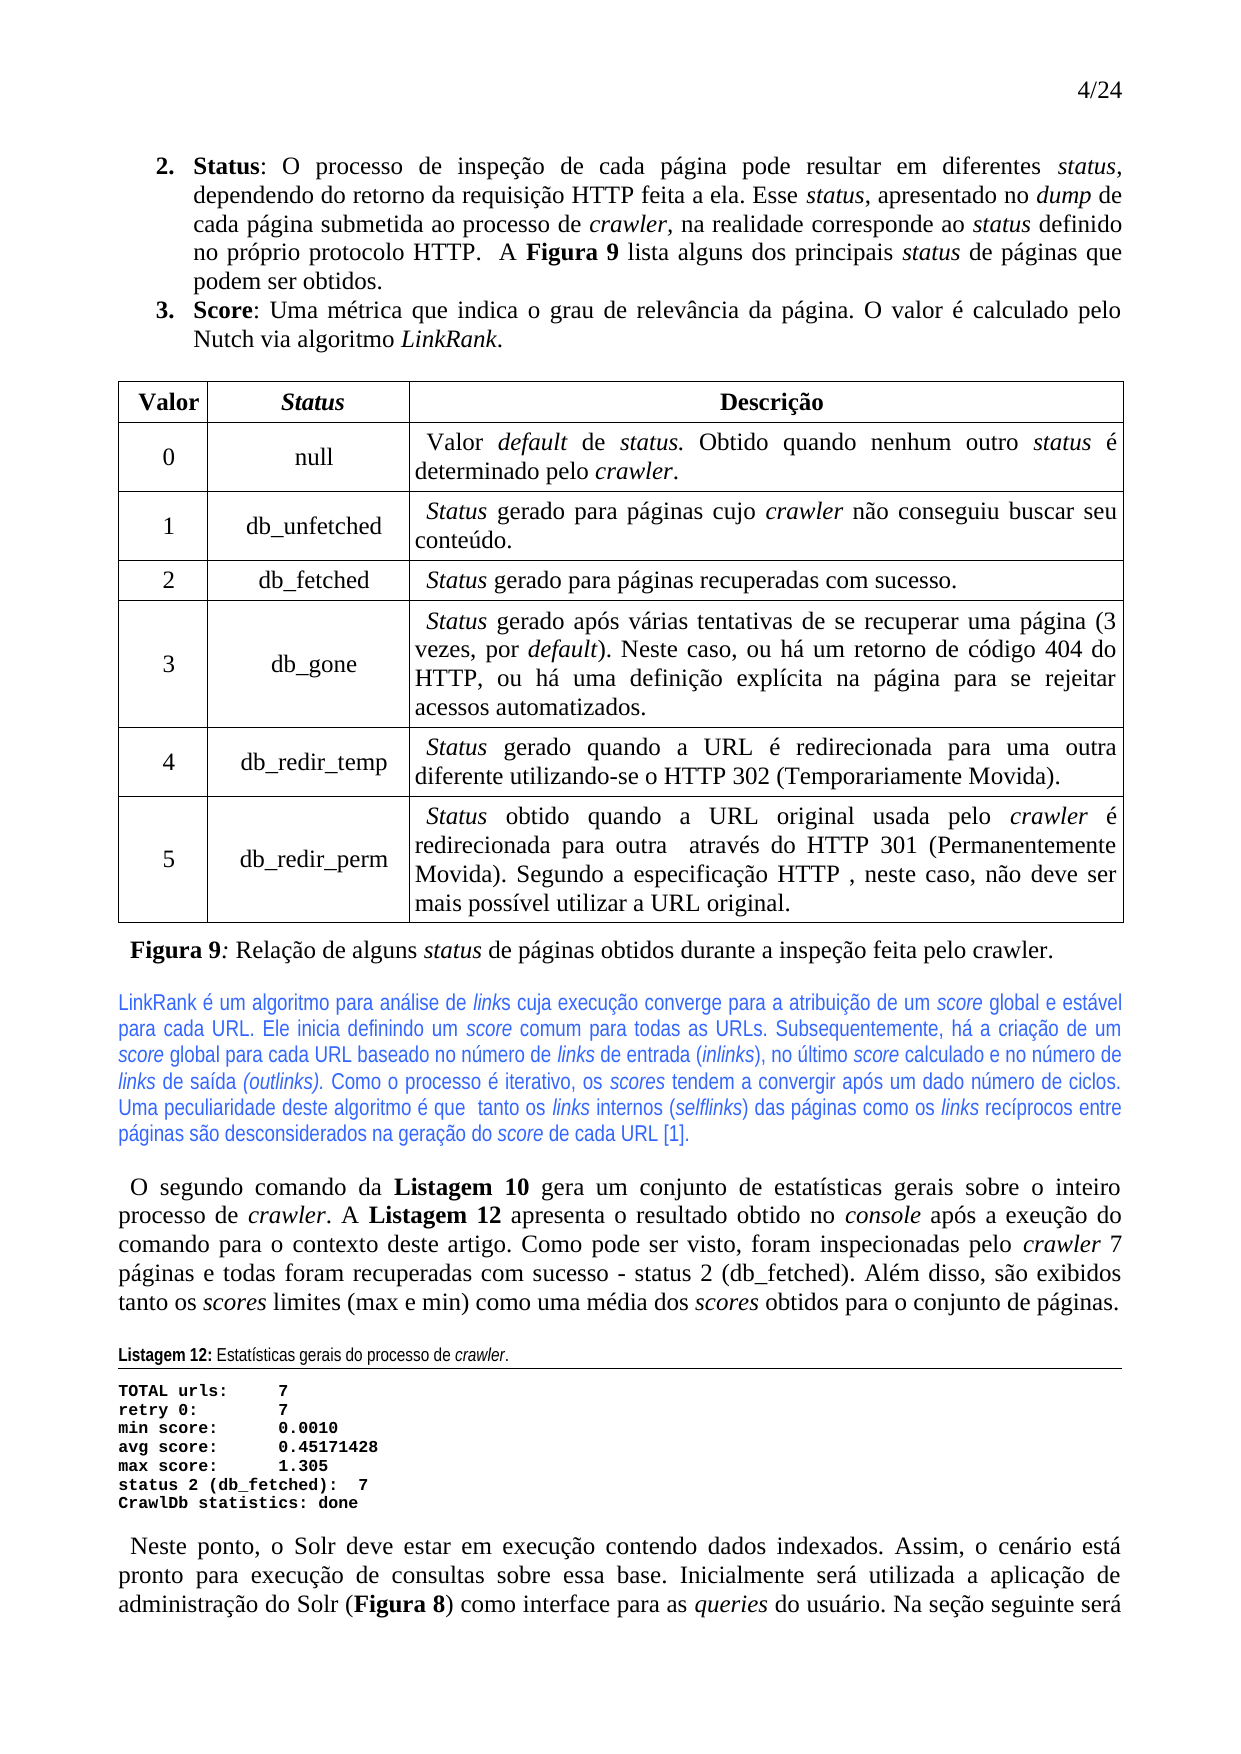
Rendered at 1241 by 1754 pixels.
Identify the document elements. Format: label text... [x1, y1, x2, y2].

text O segundo comando da Listagem 10 gera um conjunto de estatísticas gerais sobre o inteiro processo de crawler. A Listagem 12 apresenta o resultado obtido no console após a exeução do comando para o contexto deste artigo. Como pode ser visto, foram inspecionadas pelo crawler 7 páginas e todas foram recuperadas com sucesso - status 2 (db_fetched). Além disso, são exibidos tanto os scores limites (max e min) como uma média dos scores obtidos para o conjunto de páginas. [118, 1172, 1122, 1315]
list Score: Uma métrica que indica o grau de relevância da página. O valor é calculado pelo Nutch via algoritmo LinkRank. [156, 295, 1122, 352]
table_cell 0 [119, 423, 207, 491]
table_cell 3 [119, 601, 207, 727]
table_cell Status gerado para páginas cujo crawler não conseguiu buscar seu conteúdo. [410, 492, 1123, 560]
table_cell Valor default de status. Obtido quando nenhum outro status é determinado pelo crawler. [410, 423, 1123, 491]
table_cell 4 [119, 728, 207, 796]
table_cell db_redir_perm [208, 797, 409, 922]
text LinkRank é um algoritmo para análise de links cuja execução converge para a atribuição de um score global e estável para cada URL. Ele inicia definindo um score comum para todas as URLs. Subsequentemente, há a criação de um score global para cada URL baseado no número de links de entrada (inlinks), no último score calculado e no número de links de saída (outlinks). Como o processo é iterativo, os scores tendem a convergir após um dado número de ciclos. Uma peculiaridade deste algoritmo é que tanto os links internos (selflinks) das páginas como os links recíprocos entre páginas são desconsiderados na geração do score de cada URL [1]. [118, 988, 1122, 1147]
text Figura 9: Relação de alguns status de páginas obtidos durante a inspeção feita pelo crawler. [118, 935, 1122, 963]
table_header Valor [119, 382, 207, 422]
table_cell db_gone [208, 601, 409, 727]
table_cell Status gerado para páginas recuperadas com sucesso. [410, 561, 1123, 600]
table_header Descrição [410, 382, 1123, 422]
table_cell Status gerado após várias tentativas de se recuperar uma página (3 vezes, por default). Neste caso, ou há um retorno de código 404 do HTTP, ou há uma definição explícita na página para se rejeitar acessos automatizados. [410, 601, 1123, 727]
table_header Status [208, 382, 409, 422]
table_cell 2 [119, 561, 207, 600]
table_cell db_unfetched [208, 492, 409, 560]
table_cell db_fetched [208, 561, 409, 600]
list CrawlDb statistics: done [118, 1494, 1122, 1513]
table_cell Status obtido quando a URL original usada pelo crawler é redirecionada para outra através do HTTP 301 (Permanentemente Movida). Segundo a especificação HTTP , neste caso, não deve ser mais possível utilizar a URL original. [410, 797, 1123, 922]
text Neste ponto, o Solr deve estar em execução contendo dados indexados. Assim, o cenário está pronto para execução de consultas sobre essa base. Inicialmente será utilizada a aplicação de administração do Solr (Figura 8) como interface para as queries do usuário. Na seção seguinte será [118, 1531, 1122, 1618]
table_cell Status gerado quando a URL é redirecionada para uma outra diferente utilizando-se o HTTP 302 (Temporariamente Movida). [410, 728, 1123, 796]
table_cell 1 [119, 492, 207, 560]
list Status: O processo de inspeção de cada página pode resultar em diferentes status, dependendo do retorno da requisição HTTP feita a ela. Esse status, apresentado no dump de cada página submetida ao processo de crawler, na realidade corresponde ao status definido no próprio protocolo HTTP. A Figura 9 lista alguns dos principais status de páginas que podem ser obtidos. [156, 151, 1122, 295]
table_cell db_redir_temp [208, 728, 409, 796]
table_cell null [208, 423, 409, 491]
list status 2 (db_fetched): 7 [118, 1475, 1122, 1494]
list retry 0: 7 [118, 1400, 1122, 1419]
list min score: 0.0010 [118, 1419, 1122, 1438]
table_cell 5 [119, 797, 207, 922]
list Listagem 12: Estatísticas gerais do processo de crawler. [118, 1344, 1122, 1368]
list avg score: 0.45171428 [118, 1438, 1122, 1456]
list TOTAL urls: 7 [118, 1381, 1122, 1400]
list max score: 1.305 [118, 1456, 1122, 1475]
